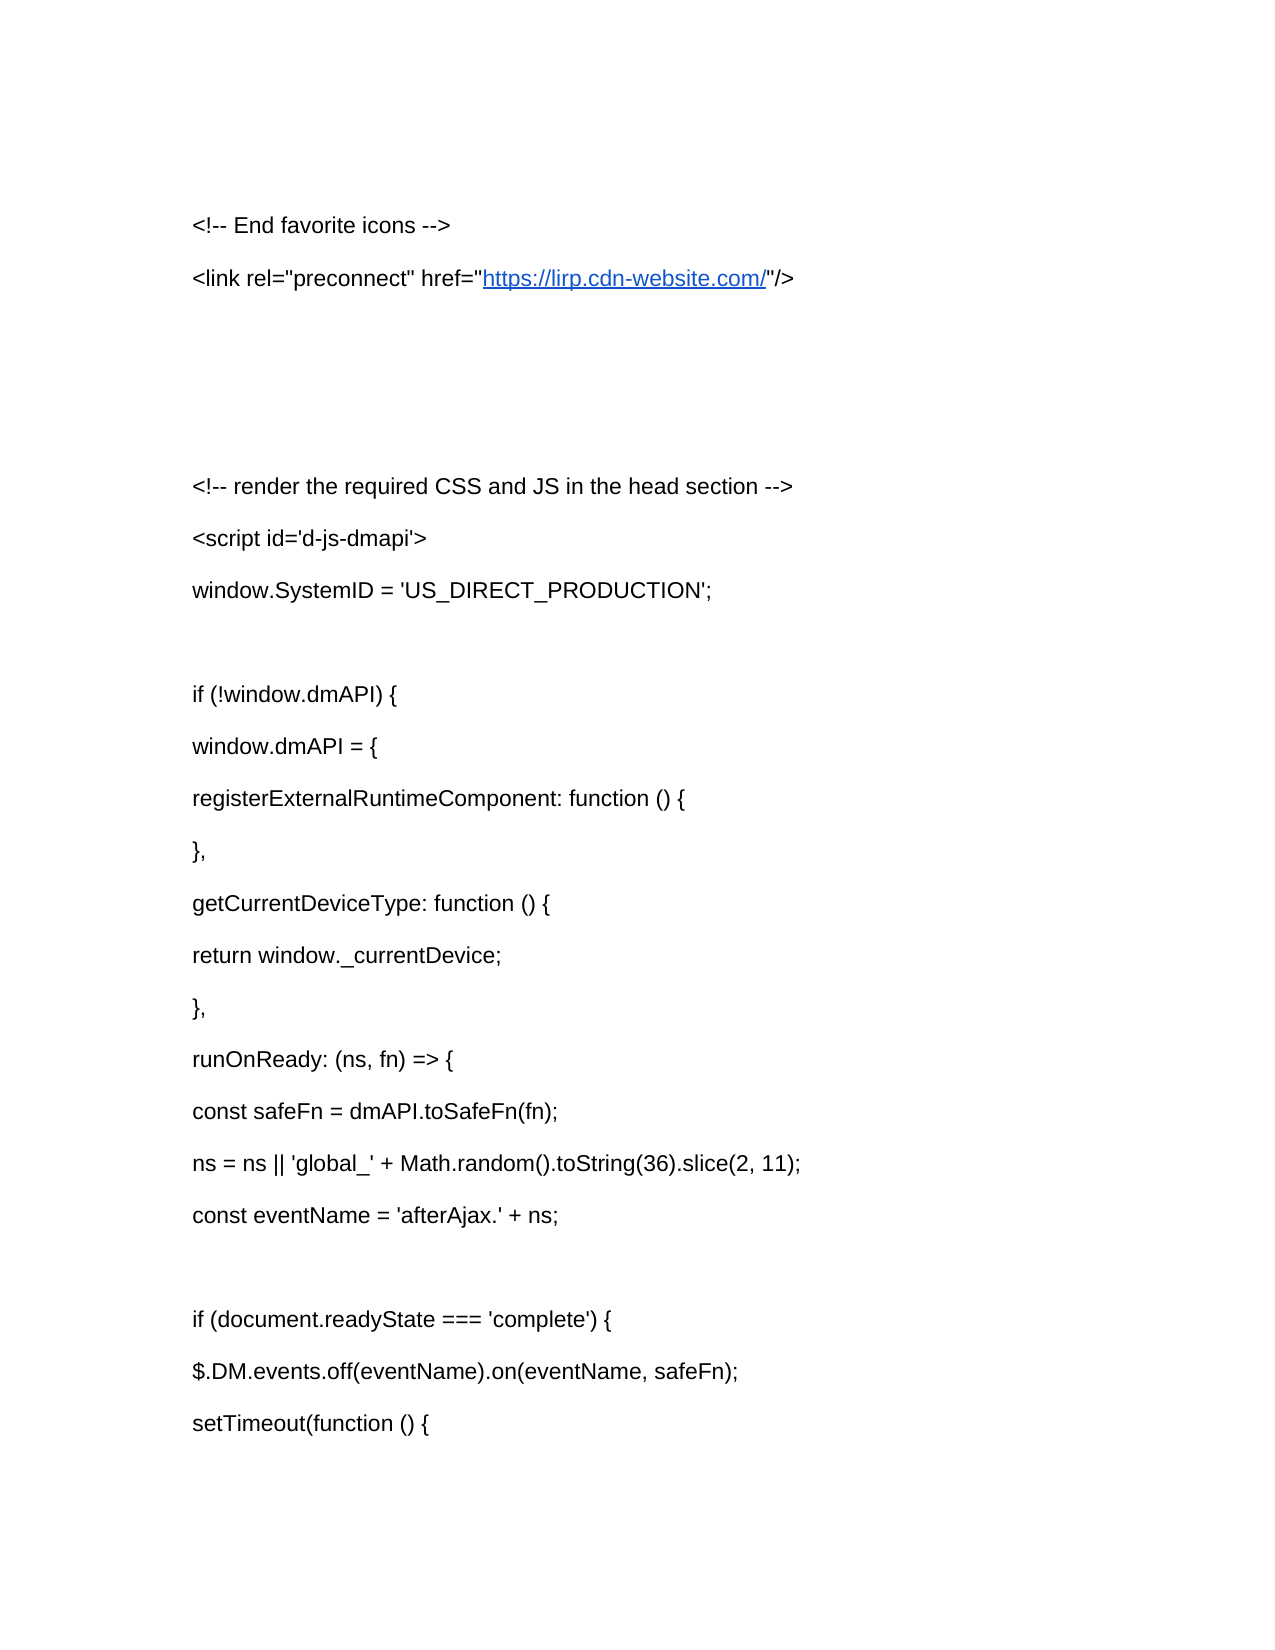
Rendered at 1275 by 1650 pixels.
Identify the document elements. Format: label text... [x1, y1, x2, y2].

table_cell [150, 619, 182, 671]
table_cell $.DM.events.off(eventName).on(eventName, safeFn); [182, 1348, 1125, 1400]
table_cell [150, 463, 182, 514]
table_cell [182, 306, 1125, 358]
table_cell [150, 515, 182, 567]
table_cell <link rel="preconnect" href="https://lirp.cdn-website.com/"/> [182, 254, 1125, 306]
table_cell runOnReady: (ns, fn) => { [182, 1035, 1125, 1087]
table_cell [150, 1296, 182, 1348]
table_cell [150, 358, 182, 410]
table_cell getCurrentDeviceType: function () { [182, 879, 1125, 931]
table_cell [150, 931, 182, 983]
table_cell <!-- End favorite icons --> [182, 202, 1125, 254]
table_cell [150, 150, 182, 202]
table_cell [150, 306, 182, 358]
table_cell if (!window.dmAPI) { [182, 671, 1125, 723]
table_cell [182, 410, 1125, 462]
table_cell [182, 1244, 1125, 1296]
table_cell setTimeout(function () { [182, 1400, 1125, 1452]
table_cell [150, 1244, 182, 1296]
table_cell ns = ns || 'global_' + Math.random().toString(36).slice(2, 11); [182, 1140, 1125, 1192]
table_cell [150, 827, 182, 879]
table_cell [150, 1088, 182, 1139]
table_cell [150, 410, 182, 462]
table_cell [182, 358, 1125, 410]
table_cell [150, 1192, 182, 1244]
table_cell [150, 775, 182, 827]
table_cell [150, 879, 182, 931]
table_cell [182, 150, 1125, 202]
table_cell [150, 983, 182, 1035]
table_cell <!-- render the required CSS and JS in the head section --> [182, 463, 1125, 514]
table_cell window.dmAPI = { [182, 723, 1125, 775]
table_cell const safeFn = dmAPI.toSafeFn(fn); [182, 1088, 1125, 1139]
table_cell [150, 254, 182, 306]
table_cell registerExternalRuntimeComponent: function () { [182, 775, 1125, 827]
table_cell [150, 1140, 182, 1192]
table_cell <script id='d-js-dmapi'> [182, 515, 1125, 567]
table_cell }, [182, 983, 1125, 1035]
table_cell window.SystemID = 'US_DIRECT_PRODUCTION'; [182, 567, 1125, 619]
table_cell [150, 567, 182, 619]
table_cell return window._currentDevice; [182, 931, 1125, 983]
table_cell [150, 671, 182, 723]
table_cell [150, 1035, 182, 1087]
table_cell if (document.readyState === 'complete') { [182, 1296, 1125, 1348]
table_cell [150, 1400, 182, 1452]
table_cell }, [182, 827, 1125, 879]
table_cell [150, 1348, 182, 1400]
table_cell [182, 619, 1125, 671]
table_cell [150, 202, 182, 254]
table_cell [150, 723, 182, 775]
table_cell const eventName = 'afterAjax.' + ns; [182, 1192, 1125, 1244]
